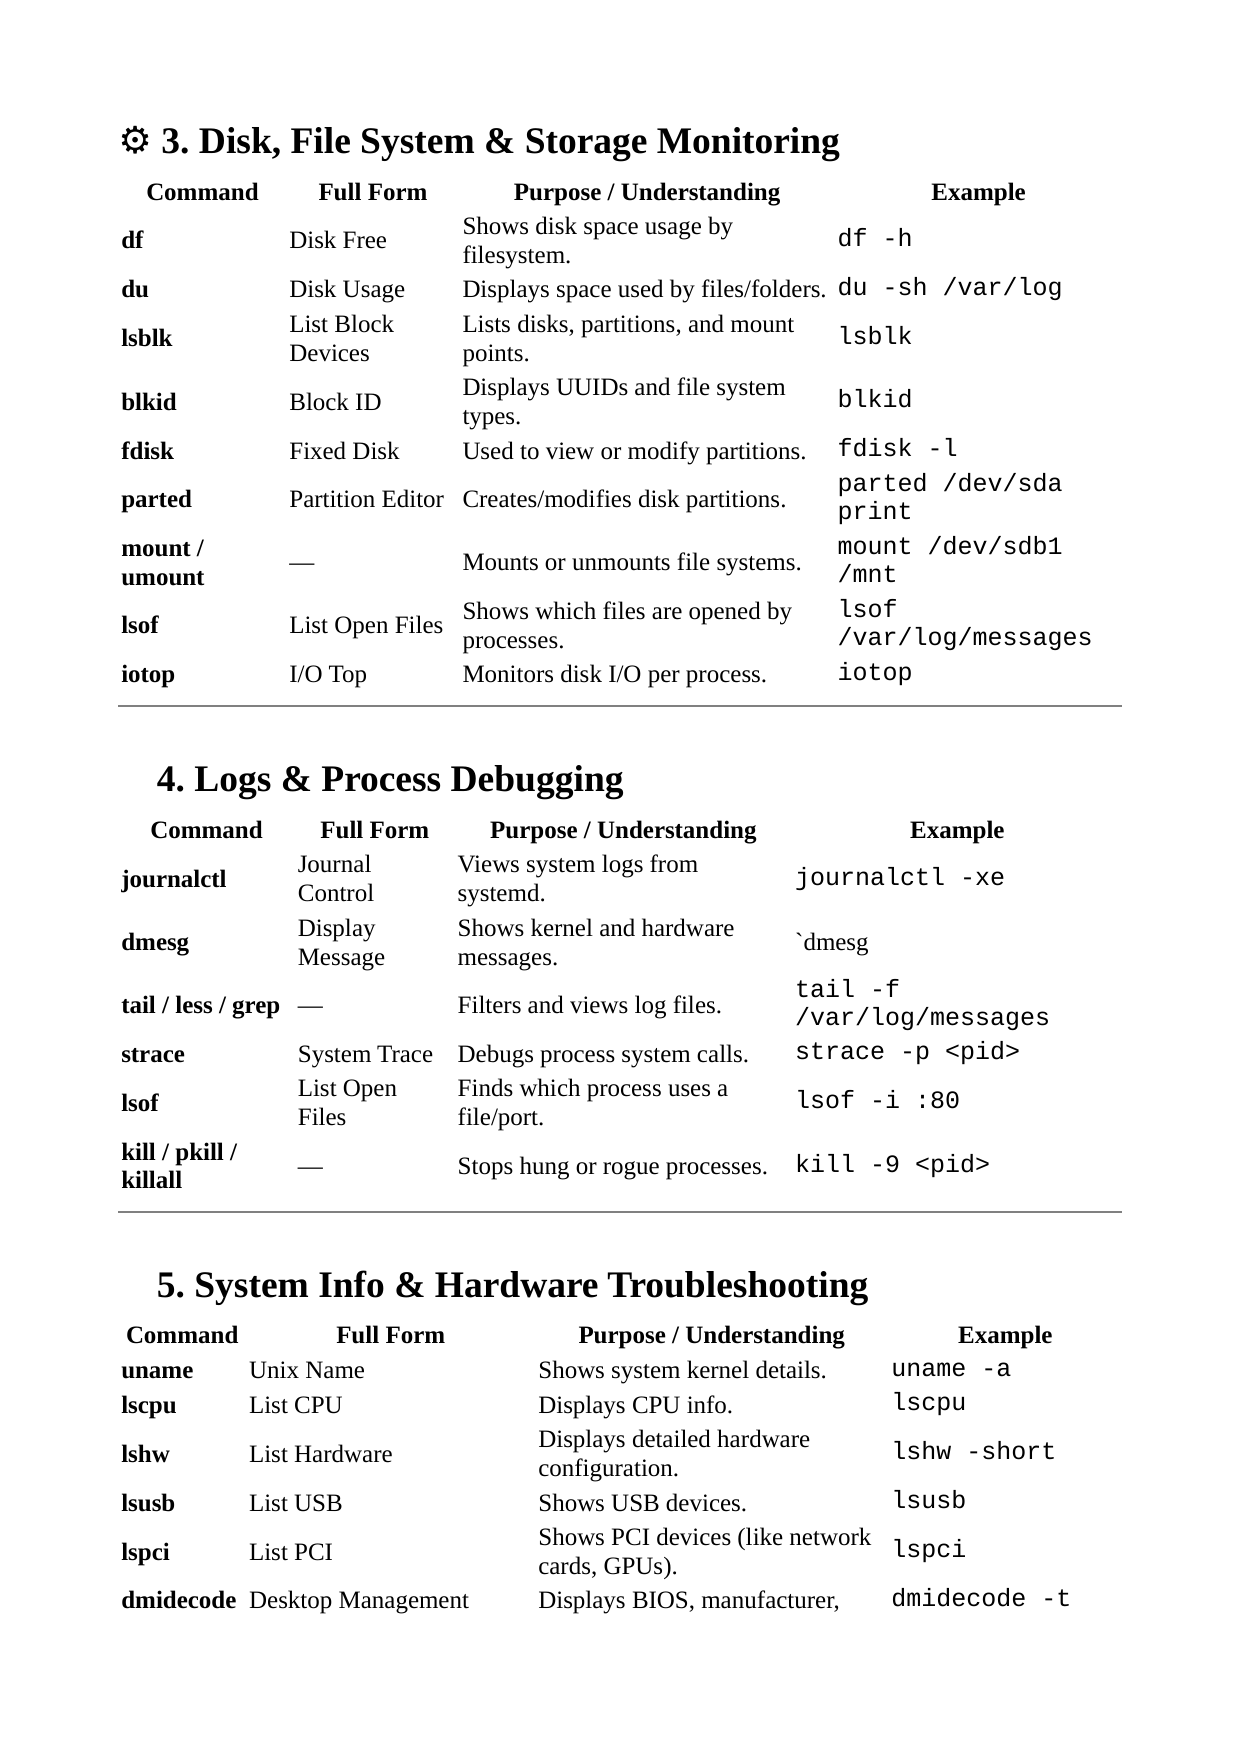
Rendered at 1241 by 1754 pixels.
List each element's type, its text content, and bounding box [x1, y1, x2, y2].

table_header Full Form [295, 812, 454, 847]
table_cell lsof [118, 593, 286, 657]
table_cell Lists disks, partitions, and mount points. [459, 306, 834, 369]
table_cell Shows kernel and hardware messages. [455, 910, 792, 973]
table_cell — [295, 973, 454, 1036]
table_cell mount / umount [118, 530, 286, 593]
table_cell — [286, 530, 459, 593]
subtitle 🧩 4. Logs & Process Debugging [118, 756, 1122, 799]
table_cell dmidecode [118, 1583, 246, 1617]
table_cell Disk Free [286, 208, 459, 272]
table_cell Shows USB devices. [535, 1485, 888, 1519]
table_cell System Trace [295, 1036, 454, 1070]
table_cell journalctl -xe [792, 847, 1122, 910]
table_header Command [118, 812, 295, 847]
table_header Purpose / Understanding [535, 1318, 888, 1352]
table_cell Displays BIOS, manufacturer, [535, 1583, 888, 1617]
table_cell Desktop Management [246, 1583, 535, 1617]
table_cell lsof -i :80 [792, 1070, 1122, 1134]
table_cell List Block Devices [286, 306, 459, 369]
table_cell fdisk -l [835, 433, 1122, 467]
table_cell parted /dev/sda print [835, 468, 1122, 530]
table_header Example [835, 174, 1122, 208]
table_cell df -h [835, 208, 1122, 272]
table_cell List Open Files [286, 593, 459, 657]
table_cell lsblk [118, 306, 286, 369]
subtitle ⚙️ 3. Disk, File System & Storage Monitoring [118, 118, 1122, 161]
subtitle 🧰 5. System Info & Hardware Troubleshooting [118, 1262, 1122, 1305]
table_header Example [792, 812, 1122, 847]
table_cell mount /dev/sdb1 /mnt [835, 530, 1122, 593]
table_cell lshw [118, 1421, 246, 1485]
table_cell df [118, 208, 286, 272]
table_cell iotop [835, 657, 1122, 691]
table_cell lsof /var/log/messages [835, 593, 1122, 657]
table_cell List Open Files [295, 1070, 454, 1134]
table_cell Block ID [286, 370, 459, 433]
table_header Purpose / Understanding [455, 812, 792, 847]
table_cell Monitors disk I/O per process. [459, 657, 834, 691]
table_cell tail -f /var/log/messages [792, 973, 1122, 1036]
table_cell Mounts or unmounts file systems. [459, 530, 834, 593]
table_cell `dmesg [792, 910, 1122, 973]
table_cell dmidecode -t [888, 1583, 1122, 1617]
table_cell lsusb [888, 1485, 1122, 1519]
table_cell Unix Name [246, 1352, 535, 1387]
table_header Full Form [286, 174, 459, 208]
table_cell Finds which process uses a file/port. [455, 1070, 792, 1134]
table_cell Stops hung or rogue processes. [455, 1134, 792, 1197]
table_cell lshw -short [888, 1421, 1122, 1485]
table_cell Filters and views log files. [455, 973, 792, 1036]
table_cell Views system logs from systemd. [455, 847, 792, 910]
table_cell Display Message [295, 910, 454, 973]
table_header Purpose / Understanding [459, 174, 834, 208]
table_cell List CPU [246, 1387, 535, 1421]
table_cell Fixed Disk [286, 433, 459, 467]
table_cell Used to view or modify partitions. [459, 433, 834, 467]
table_cell du [118, 272, 286, 306]
table_cell parted [118, 468, 286, 530]
table_cell — [295, 1134, 454, 1197]
table_cell kill / pkill / killall [118, 1134, 295, 1197]
table_cell List PCI [246, 1519, 535, 1583]
table_cell Creates/modifies disk partitions. [459, 468, 834, 530]
table_cell Displays detailed hardware configuration. [535, 1421, 888, 1485]
table_cell lspci [888, 1519, 1122, 1583]
table_cell Displays space used by files/folders. [459, 272, 834, 306]
table_header Command [118, 1318, 246, 1352]
table_cell journalctl [118, 847, 295, 910]
table_cell Shows PCI devices (like network cards, GPUs). [535, 1519, 888, 1583]
table_cell lspci [118, 1519, 246, 1583]
table_cell List USB [246, 1485, 535, 1519]
table_cell lsof [118, 1070, 295, 1134]
table_cell Shows system kernel details. [535, 1352, 888, 1387]
table_cell du -sh /var/log [835, 272, 1122, 306]
table_cell I/O Top [286, 657, 459, 691]
table_cell lsblk [835, 306, 1122, 369]
table_cell uname [118, 1352, 246, 1387]
table_header Full Form [246, 1318, 535, 1352]
table_cell uname -a [888, 1352, 1122, 1387]
table_cell Disk Usage [286, 272, 459, 306]
table_cell strace -p <pid> [792, 1036, 1122, 1070]
table_cell Displays CPU info. [535, 1387, 888, 1421]
table_cell strace [118, 1036, 295, 1070]
table_cell List Hardware [246, 1421, 535, 1485]
table_cell Shows disk space usage by filesystem. [459, 208, 834, 272]
table_header Example [888, 1318, 1122, 1352]
table_cell lscpu [888, 1387, 1122, 1421]
table_cell Debugs process system calls. [455, 1036, 792, 1070]
table_cell blkid [835, 370, 1122, 433]
table_cell Shows which files are opened by processes. [459, 593, 834, 657]
table_cell fdisk [118, 433, 286, 467]
table_cell kill -9 <pid> [792, 1134, 1122, 1197]
table_cell blkid [118, 370, 286, 433]
table_cell Displays UUIDs and file system types. [459, 370, 834, 433]
table_cell iotop [118, 657, 286, 691]
table_header Command [118, 174, 286, 208]
table_cell tail / less / grep [118, 973, 295, 1036]
table_cell dmesg [118, 910, 295, 973]
table_cell lsusb [118, 1485, 246, 1519]
table_cell Journal Control [295, 847, 454, 910]
table_cell Partition Editor [286, 468, 459, 530]
table_cell lscpu [118, 1387, 246, 1421]
